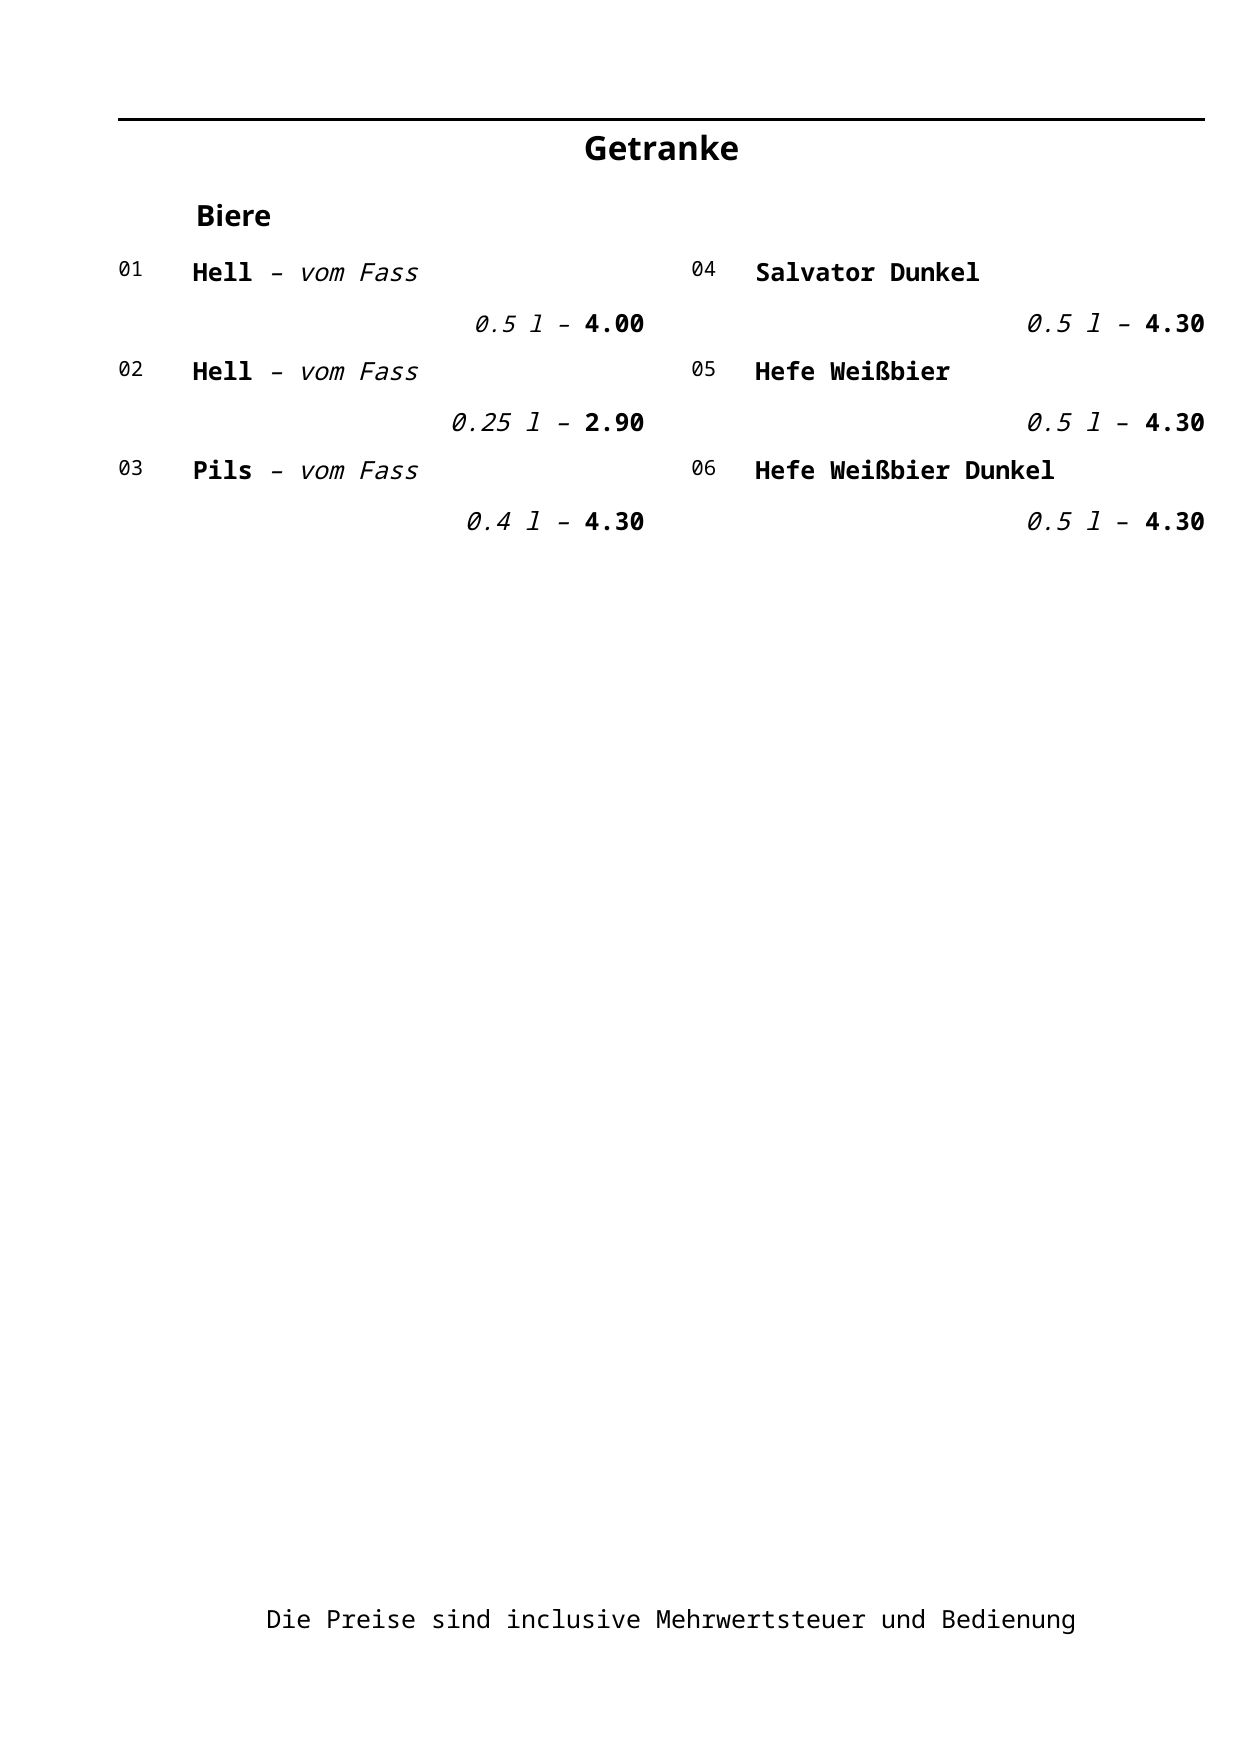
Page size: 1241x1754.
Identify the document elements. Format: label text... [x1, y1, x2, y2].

table_cell 04 [691, 254, 755, 354]
table_cell [174, 354, 193, 453]
table_cell Salvator Dunkel 0.5 l – 4.30 [755, 254, 1205, 354]
table_cell [174, 453, 193, 552]
table_cell 05 [691, 354, 755, 453]
table_cell 06 [691, 453, 755, 552]
table_cell [644, 254, 691, 354]
table_cell Biere [193, 192, 1205, 254]
table_cell 03 [118, 453, 173, 552]
table_cell Hefe Weißbier Dunkel 0.5 l – 4.30 [755, 453, 1205, 552]
table_cell Pils – vom Fass 0.4 l – 4.30 [193, 453, 644, 552]
table_cell [174, 254, 193, 354]
table_cell [644, 354, 691, 453]
table_cell [118, 192, 193, 254]
table_cell Hefe Weißbier 0.5 l – 4.30 [755, 354, 1205, 453]
table_cell 01 [118, 254, 173, 354]
table_cell Hell – vom Fass 0.25 l – 2.90 [193, 354, 644, 453]
table_cell Getranke [118, 121, 1205, 192]
table_cell [644, 453, 691, 552]
table_cell 02 [118, 354, 173, 453]
table_cell Hell – vom Fass 0.5 l – 4.00 [193, 254, 644, 354]
